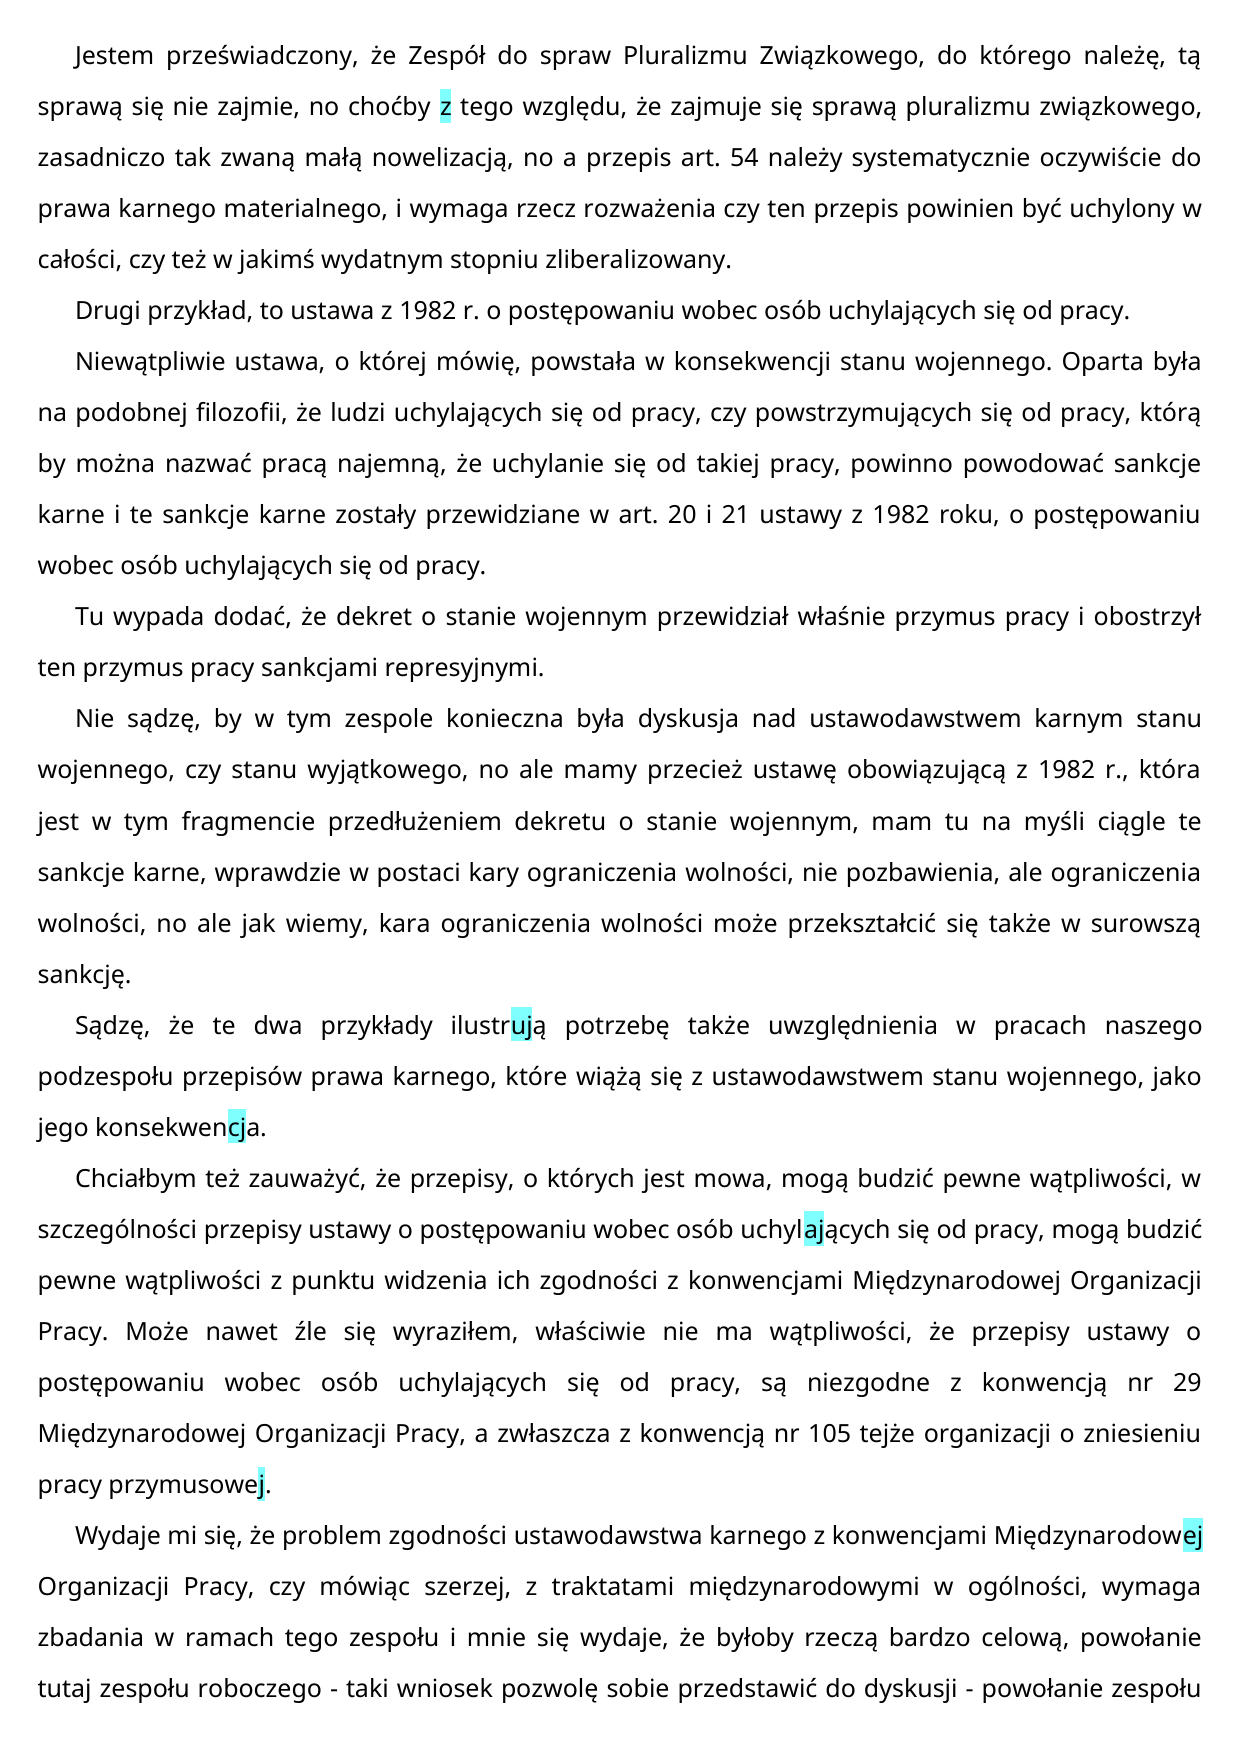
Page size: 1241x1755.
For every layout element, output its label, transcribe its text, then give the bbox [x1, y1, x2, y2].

text Wydaje mi się, że problem zgodności ustawodawstwa karnego z konwencjami Międzynarodowej Organizacji Pracy, czy mówiąc szerzej, z traktatami międzynarodowymi w ogólności, wymaga zbadania w ramach tego zespołu i mnie się wydaje, że byłoby rzeczą bardzo celową, powołanie tutaj zespołu roboczego - taki wniosek pozwolę sobie przedstawić do dyskusji - powołanie zespołu [37, 1518, 1203, 1705]
text Niewątpliwie ustawa, o której mówię, powstała w konsekwencji stanu wojennego. Oparta była na podobnej filozofii, że ludzi uchylających się od pracy, czy powstrzymujących się od pracy, którą by można nazwać pracą najemną, że uchylanie się od takiej pracy, powinno powodować sankcje karne i te sankcje karne zostały przewidziane w art. 20 i 21 ustawy z 1982 roku, o postępowaniu wobec osób uchylających się od pracy. [37, 344, 1203, 582]
text Sądzę, że te dwa przykłady ilustrują potrzebę także uwzględnienia w pracach naszego podzespołu przepisów prawa karnego, które wiążą się z ustawodawstwem stanu wojennego, jako jego konsekwencja. [37, 1007, 1203, 1143]
text Jestem przeświadczony, że Zespół do spraw Pluralizmu Związkowego, do którego należę, tą sprawą się nie zajmie, no choćby z tego względu, że zajmuje się sprawą pluralizmu związkowego, zasadniczo tak zwaną małą nowelizacją, no a przepis art. 54 należy systematycznie oczywiście do prawa karnego materialnego, i wymaga rzecz rozważenia czy ten przepis powinien być uchylony w całości, czy też w jakimś wydatnym stopniu zliberalizowany. [37, 37, 1203, 276]
text Drugi przykład, to ustawa z 1982 r. o postępowaniu wobec osób uchylających się od pracy. [37, 293, 1203, 327]
text Chciałbym też zauważyć, że przepisy, o których jest mowa, mogą budzić pewne wątpliwości, w szczególności przepisy ustawy o postępowaniu wobec osób uchylających się od pracy, mogą budzić pewne wątpliwości z punktu widzenia ich zgodności z konwencjami Międzynarodowej Organizacji Pracy. Może nawet źle się wyraziłem, właściwie nie ma wątpliwości, że przepisy ustawy o postępowaniu wobec osób uchylających się od pracy, są niezgodne z konwencją nr 29 Międzynarodowej Organizacji Pracy, a zwłaszcza z konwencją nr 105 tejże organizacji o zniesieniu pracy przymusowej. [37, 1160, 1203, 1501]
text Tu wypada dodać, że dekret o stanie wojennym przewidział właśnie przymus pracy i obostrzył ten przymus pracy sankcjami represyjnymi. [37, 599, 1203, 684]
text Nie sądzę, by w tym zespole konieczna była dyskusja nad ustawodawstwem karnym stanu wojennego, czy stanu wyjątkowego, no ale mamy przecież ustawę obowiązującą z 1982 r., która jest w tym fragmencie przedłużeniem dekretu o stanie wojennym, mam tu na myśli ciągle te sankcje karne, wprawdzie w postaci kary ograniczenia wolności, nie pozbawienia, ale ograniczenia wolności, no ale jak wiemy, kara ograniczenia wolności może przekształcić się także w surowszą sankcję. [37, 701, 1203, 990]
